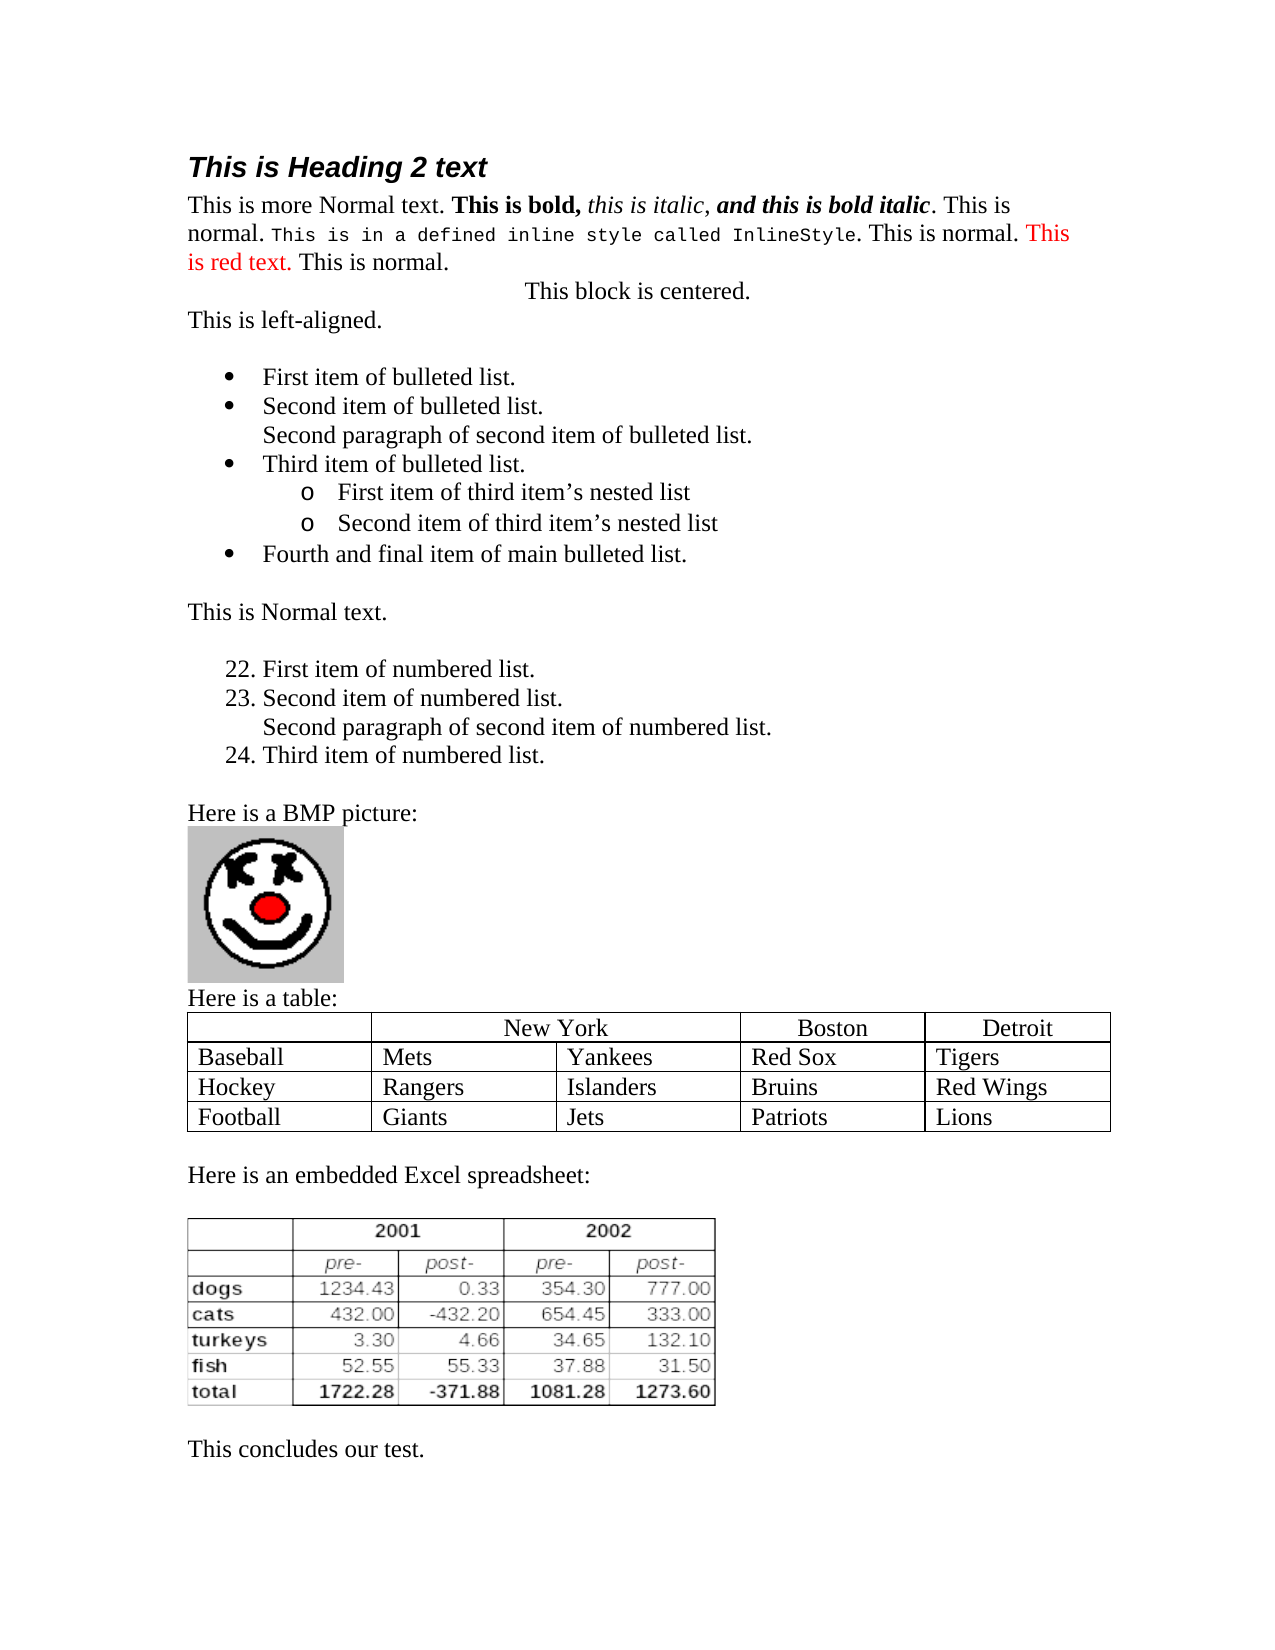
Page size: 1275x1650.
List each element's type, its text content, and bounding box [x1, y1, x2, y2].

text Here is an embedded Excel spreadsheet: [187, 1161, 1087, 1189]
table_cell Lions [926, 1102, 1110, 1131]
table_header [188, 1013, 371, 1041]
list Second item of bulleted list. [225, 391, 1087, 420]
text Second paragraph of second item of numbered list. [262, 712, 1087, 740]
text This block is centered. [187, 276, 1087, 305]
table_cell Football [188, 1102, 371, 1131]
list Third item of bulleted list. [225, 449, 1087, 477]
table_header New York [372, 1013, 740, 1041]
text This is Normal text. [187, 597, 1087, 625]
text This is left-aligned. [187, 305, 1087, 334]
subtitle This is Heading 2 text [187, 150, 1087, 183]
table_cell Red Sox [741, 1043, 924, 1071]
list First item of numbered list. [225, 654, 1087, 683]
table_cell Yankees [557, 1043, 740, 1071]
text Here is a BMP picture: [187, 798, 1087, 827]
table_cell Jets [557, 1102, 740, 1131]
list First item of bulleted list. [225, 362, 1087, 391]
table_header Boston [741, 1013, 924, 1041]
list First item of third item’s nested list [300, 477, 1087, 508]
table_cell Tigers [926, 1043, 1110, 1071]
list Fourth and final item of main bulleted list. [225, 539, 1087, 568]
table_cell Bruins [741, 1072, 924, 1101]
table_cell Hockey [188, 1072, 371, 1101]
table_cell Baseball [188, 1043, 371, 1071]
text Here is a table: [187, 983, 1087, 1012]
list Third item of numbered list. [225, 740, 1087, 769]
text This is more Normal text. This is bold, this is italic, and this is bold italic. This is normal. This is in a defined inline style called InlineStyle. This is normal. This is red text. This is normal. [187, 190, 1087, 276]
table_cell Patriots [741, 1102, 924, 1131]
table_cell Islanders [557, 1072, 740, 1101]
list Second item of numbered list. [225, 683, 1087, 712]
list Second item of third item’s nested list [300, 508, 1087, 539]
table_cell Giants [372, 1102, 556, 1131]
text This concludes our test. [187, 1434, 1087, 1463]
table_cell Rangers [372, 1072, 556, 1101]
table_cell Mets [372, 1043, 556, 1071]
text Second paragraph of second item of bulleted list. [262, 420, 1087, 449]
table_cell Red Wings [926, 1072, 1110, 1101]
table_header Detroit [926, 1013, 1110, 1041]
